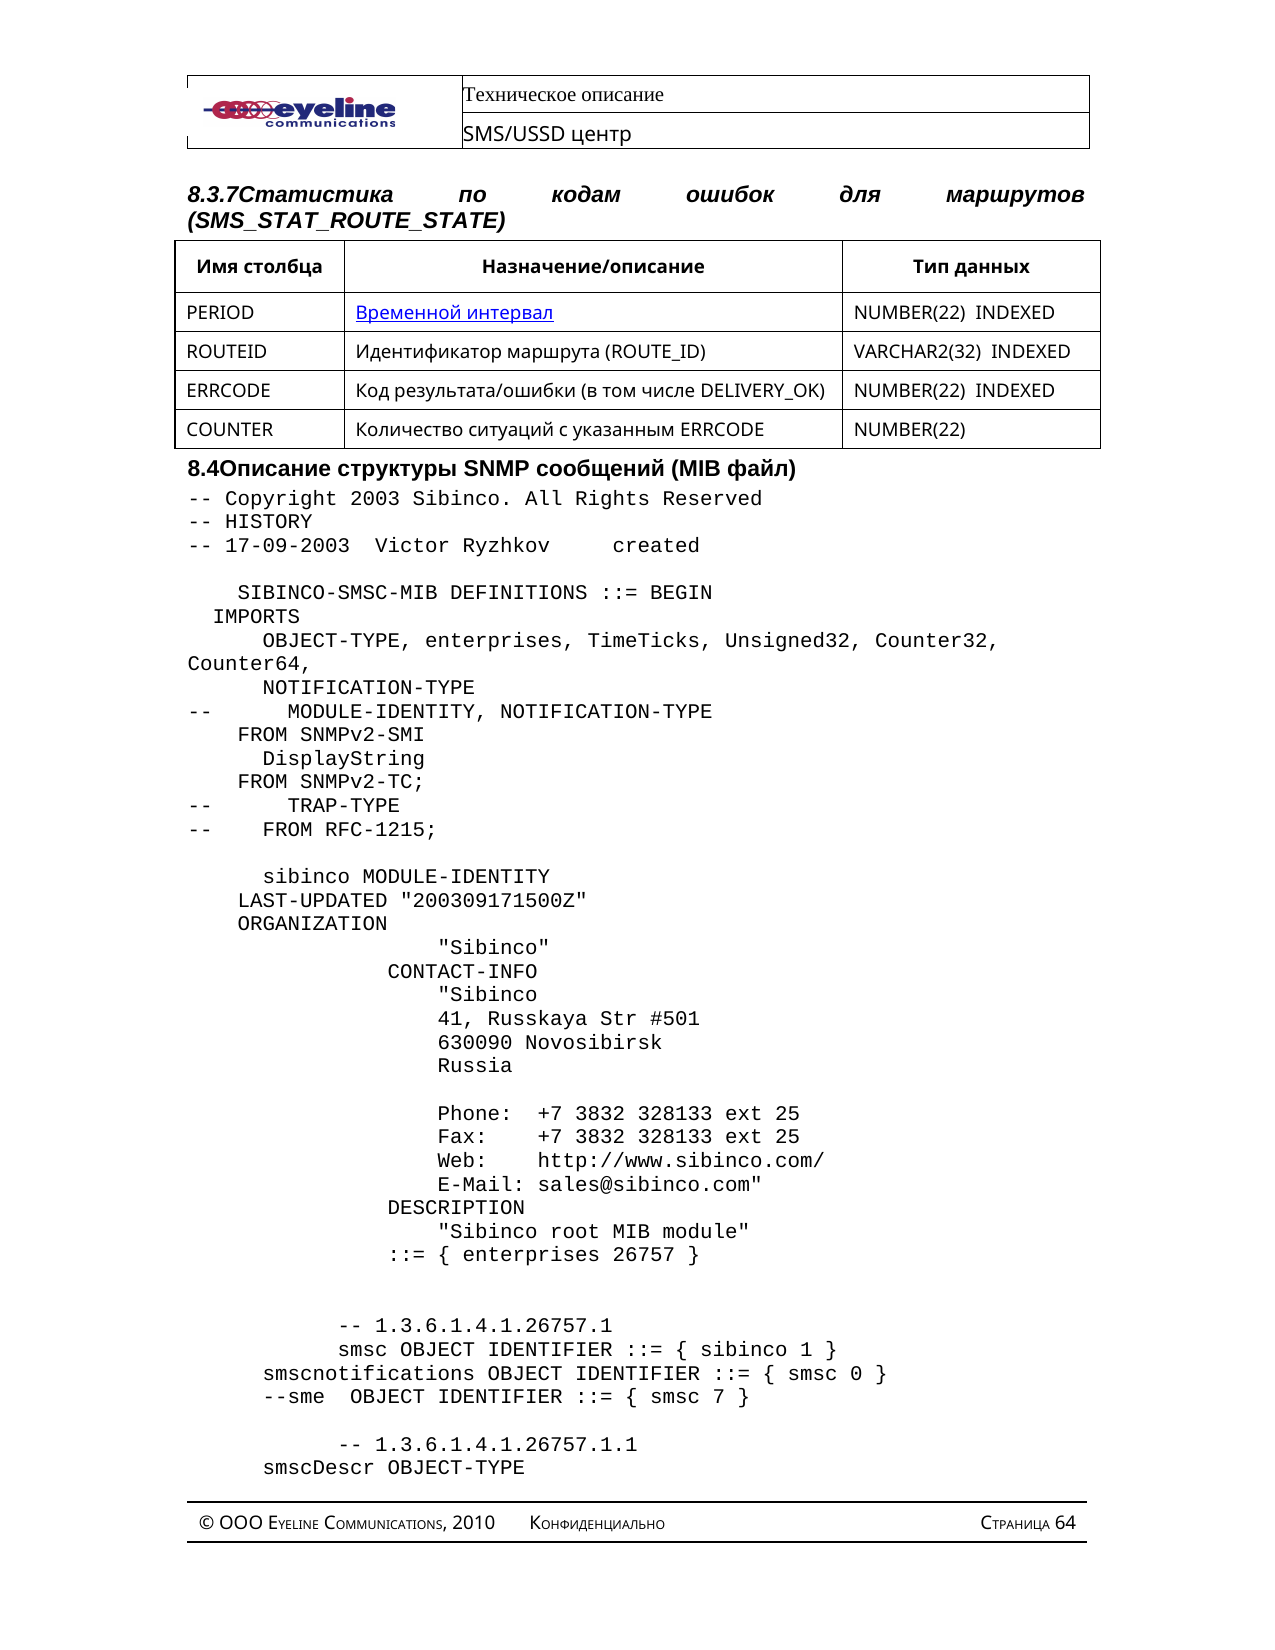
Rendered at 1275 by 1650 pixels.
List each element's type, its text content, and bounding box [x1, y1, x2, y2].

table_cell COUNTER [176, 410, 344, 448]
text -- 1.3.6.1.4.1.26757.1.1 [187, 1434, 1088, 1457]
text smsc OBJECT IDENTIFIER ::= { sibinco 1 } [187, 1339, 1088, 1363]
subtitle Описание структуры SNMP сообщений (MIB файл) [187, 455, 1088, 482]
table_cell Временной интервал [345, 293, 842, 331]
text SIBINCO-SMSC-MIB DEFINITIONS ::= BEGIN [187, 582, 1088, 606]
text 41, Russkaya Str #501 [187, 1008, 1088, 1032]
text -- FROM RFC-1215; [187, 819, 1088, 842]
text -- MODULE-IDENTITY, NOTIFICATION-TYPE [187, 701, 1088, 724]
text ORGANIZATION [187, 913, 1088, 937]
table_header Назначение/описание [345, 241, 842, 292]
table_cell ERRCODE [176, 371, 344, 409]
text -- HISTORY [187, 511, 1088, 535]
table_cell Код результата/ошибки (в том числе DELIVERY_OK) [345, 371, 842, 409]
table_cell NUMBER(22) INDEXED [843, 293, 1100, 331]
table_header Тип данных [843, 241, 1100, 292]
text FROM SNMPv2-TC; [187, 772, 1088, 795]
text smscDescr OBJECT-TYPE [187, 1457, 1088, 1481]
table_header Имя столбца [176, 241, 344, 292]
table_cell NUMBER(22) [843, 410, 1100, 448]
table_cell Количество ситуаций с указанным ERRCODE [345, 410, 842, 448]
text --sme OBJECT IDENTIFIER ::= { smsc 7 } [187, 1386, 1088, 1410]
text -- Copyright 2003 Sibinco. All Rights Reserved [187, 488, 1088, 511]
table_cell PERIOD [176, 293, 344, 331]
text NOTIFICATION-TYPE [187, 677, 1088, 701]
table_cell VARCHAR2(32) INDEXED [843, 332, 1100, 370]
text ::= { enterprises 26757 } [187, 1244, 1088, 1268]
text 630090 Novosibirsk [187, 1032, 1088, 1055]
text "Sibinco" [187, 937, 1088, 961]
subtitle Статистика по кодам ошибок для маршрутов (SMS_STAT_ROUTE_STATE) [187, 181, 1088, 234]
text E-Mail: sales@sibinco.com" [187, 1173, 1088, 1197]
table_cell ROUTEID [176, 332, 344, 370]
text Fax: +7 3832 328133 ext 25 [187, 1126, 1088, 1150]
text "Sibinco root MIB module" [187, 1221, 1088, 1244]
text IMPORTS [187, 606, 1088, 630]
text Phone: +7 3832 328133 ext 25 [187, 1103, 1088, 1126]
text smscnotifications OBJECT IDENTIFIER ::= { smsc 0 } [187, 1363, 1088, 1386]
text sibinco MODULE-IDENTITY [187, 866, 1088, 890]
table_cell NUMBER(22) INDEXED [843, 371, 1100, 409]
table_cell Идентификатор маршрута (ROUTE_ID) [345, 332, 842, 370]
text LAST-UPDATED "200309171500Z" [187, 890, 1088, 913]
text Russia [187, 1055, 1088, 1079]
text OBJECT-TYPE, enterprises, TimeTicks, Unsigned32, Counter32, Counter64, [187, 630, 1088, 677]
text FROM SNMPv2-SMI [187, 724, 1088, 748]
text -- 1.3.6.1.4.1.26757.1 [187, 1315, 1088, 1339]
text "Sibinco [187, 984, 1088, 1008]
text DESCRIPTION [187, 1197, 1088, 1221]
text DisplayString [187, 748, 1088, 772]
picture [203, 97, 396, 127]
text Web: http://www.sibinco.com/ [187, 1150, 1088, 1173]
text CONTACT-INFO [187, 961, 1088, 984]
text -- 17-09-2003 Victor Ryzhkov created [187, 535, 1088, 559]
text -- TRAP-TYPE [187, 795, 1088, 819]
